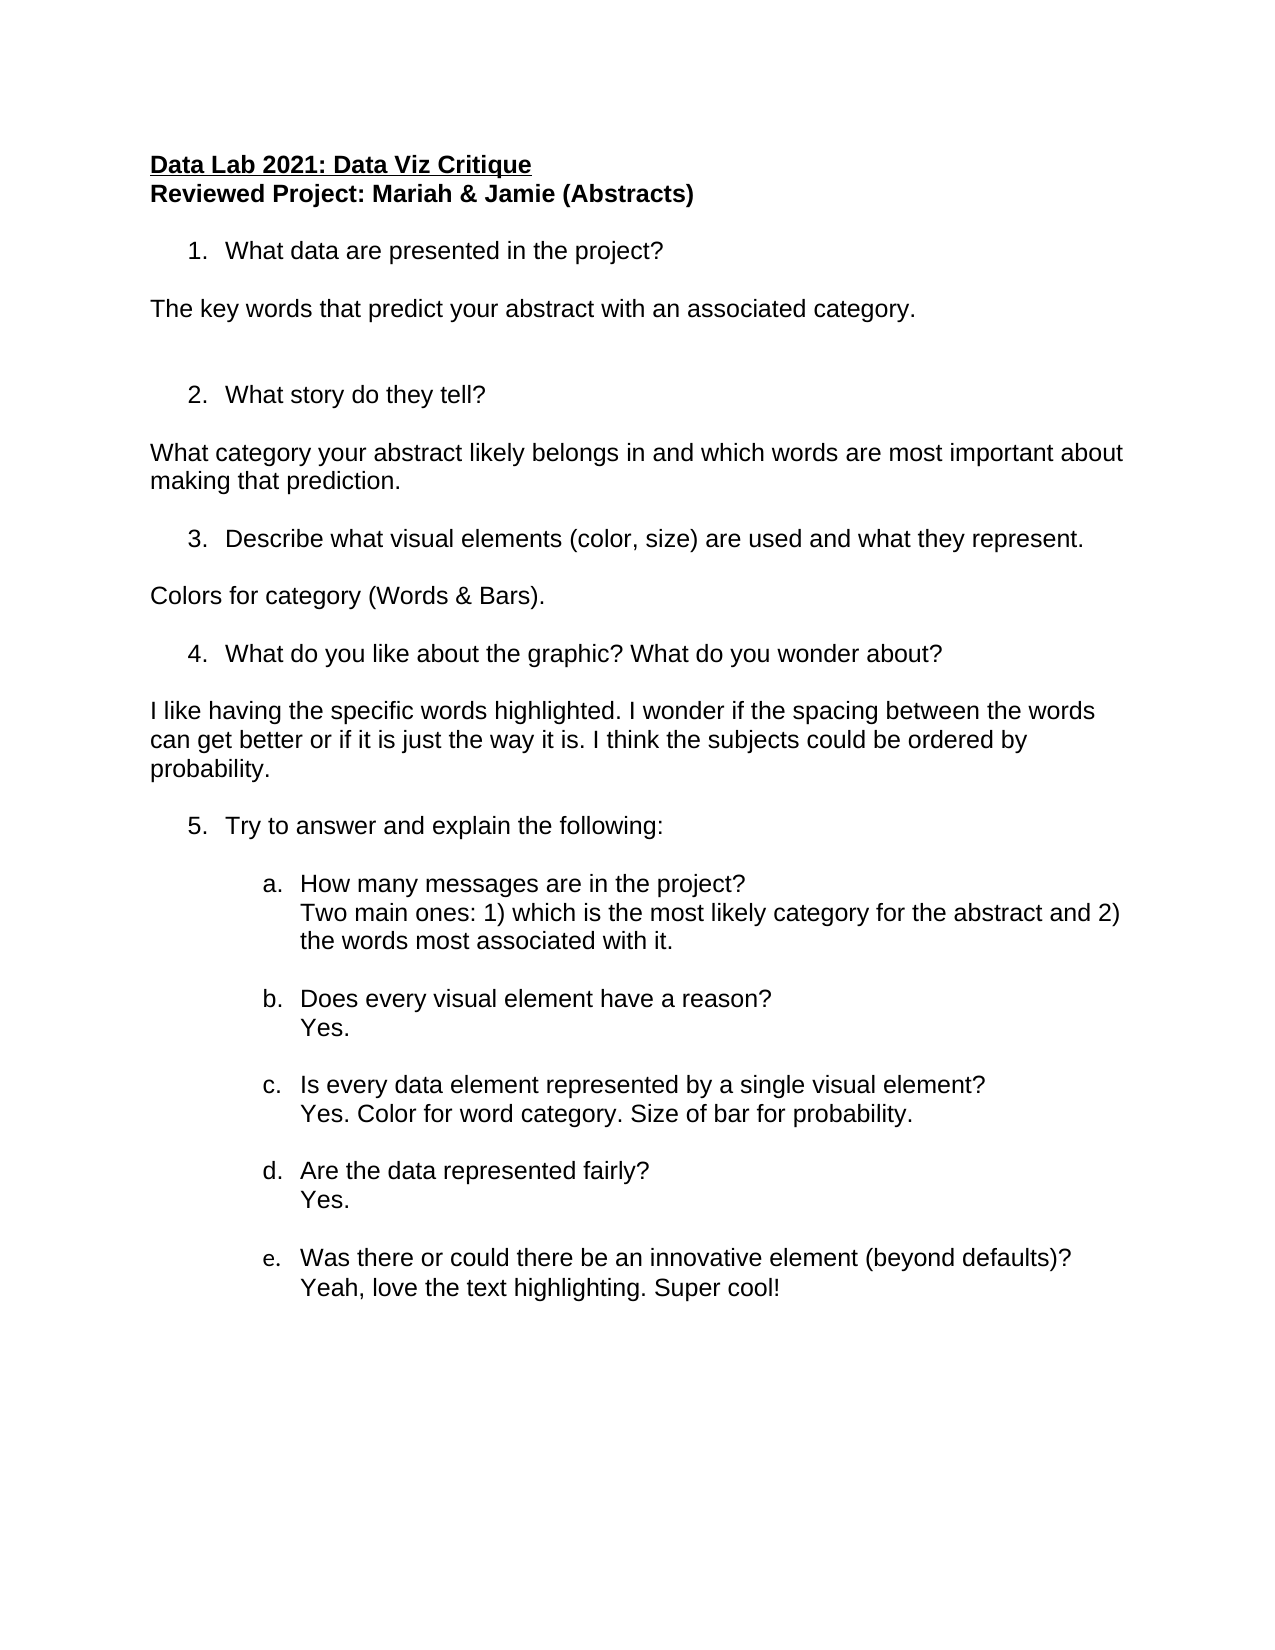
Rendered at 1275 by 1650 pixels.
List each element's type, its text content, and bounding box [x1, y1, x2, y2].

text What category your abstract likely belongs in and which words are most important about making that prediction. [150, 437, 1125, 495]
list Does every visual element have a reason? [262, 984, 1125, 1012]
list Are the data represented fairly? [262, 1156, 1125, 1185]
text Reviewed Project: Mariah & Jamie (Abstracts) [150, 179, 1125, 207]
list Two main ones: 1) which is the most likely category for the abstract and 2) the words most associated with it. [300, 897, 1125, 955]
list Try to answer and explain the following: [187, 811, 1125, 840]
list Was there or could there be an innovative element (beyond defaults)? [262, 1242, 1125, 1273]
text Colors for category (Words & Bars). [150, 581, 1125, 610]
text I like having the specific words highlighted. I wonder if the spacing between the words can get better or if it is just the way it is. I think the subjects could be ordered by probability. [150, 696, 1125, 782]
list Yes. [300, 1185, 1125, 1214]
list Yeah, love the text highlighting. Super cool! [300, 1273, 1125, 1302]
list Describe what visual elements (color, size) are used and what they represent. [187, 524, 1125, 552]
list Yes. [300, 1012, 1125, 1041]
list How many messages are in the project? [262, 869, 1125, 897]
list What story do they tell? [187, 380, 1125, 409]
list What do you like about the graphic? What do you wonder about? [187, 639, 1125, 667]
list What data are presented in the project? [187, 236, 1125, 265]
list Is every data element represented by a single visual element? [262, 1070, 1125, 1099]
text Data Lab 2021: Data Viz Critique [150, 150, 1125, 179]
list Yes. Color for word category. Size of bar for probability. [300, 1099, 1125, 1127]
text The key words that predict your abstract with an associated category. [150, 294, 1125, 322]
